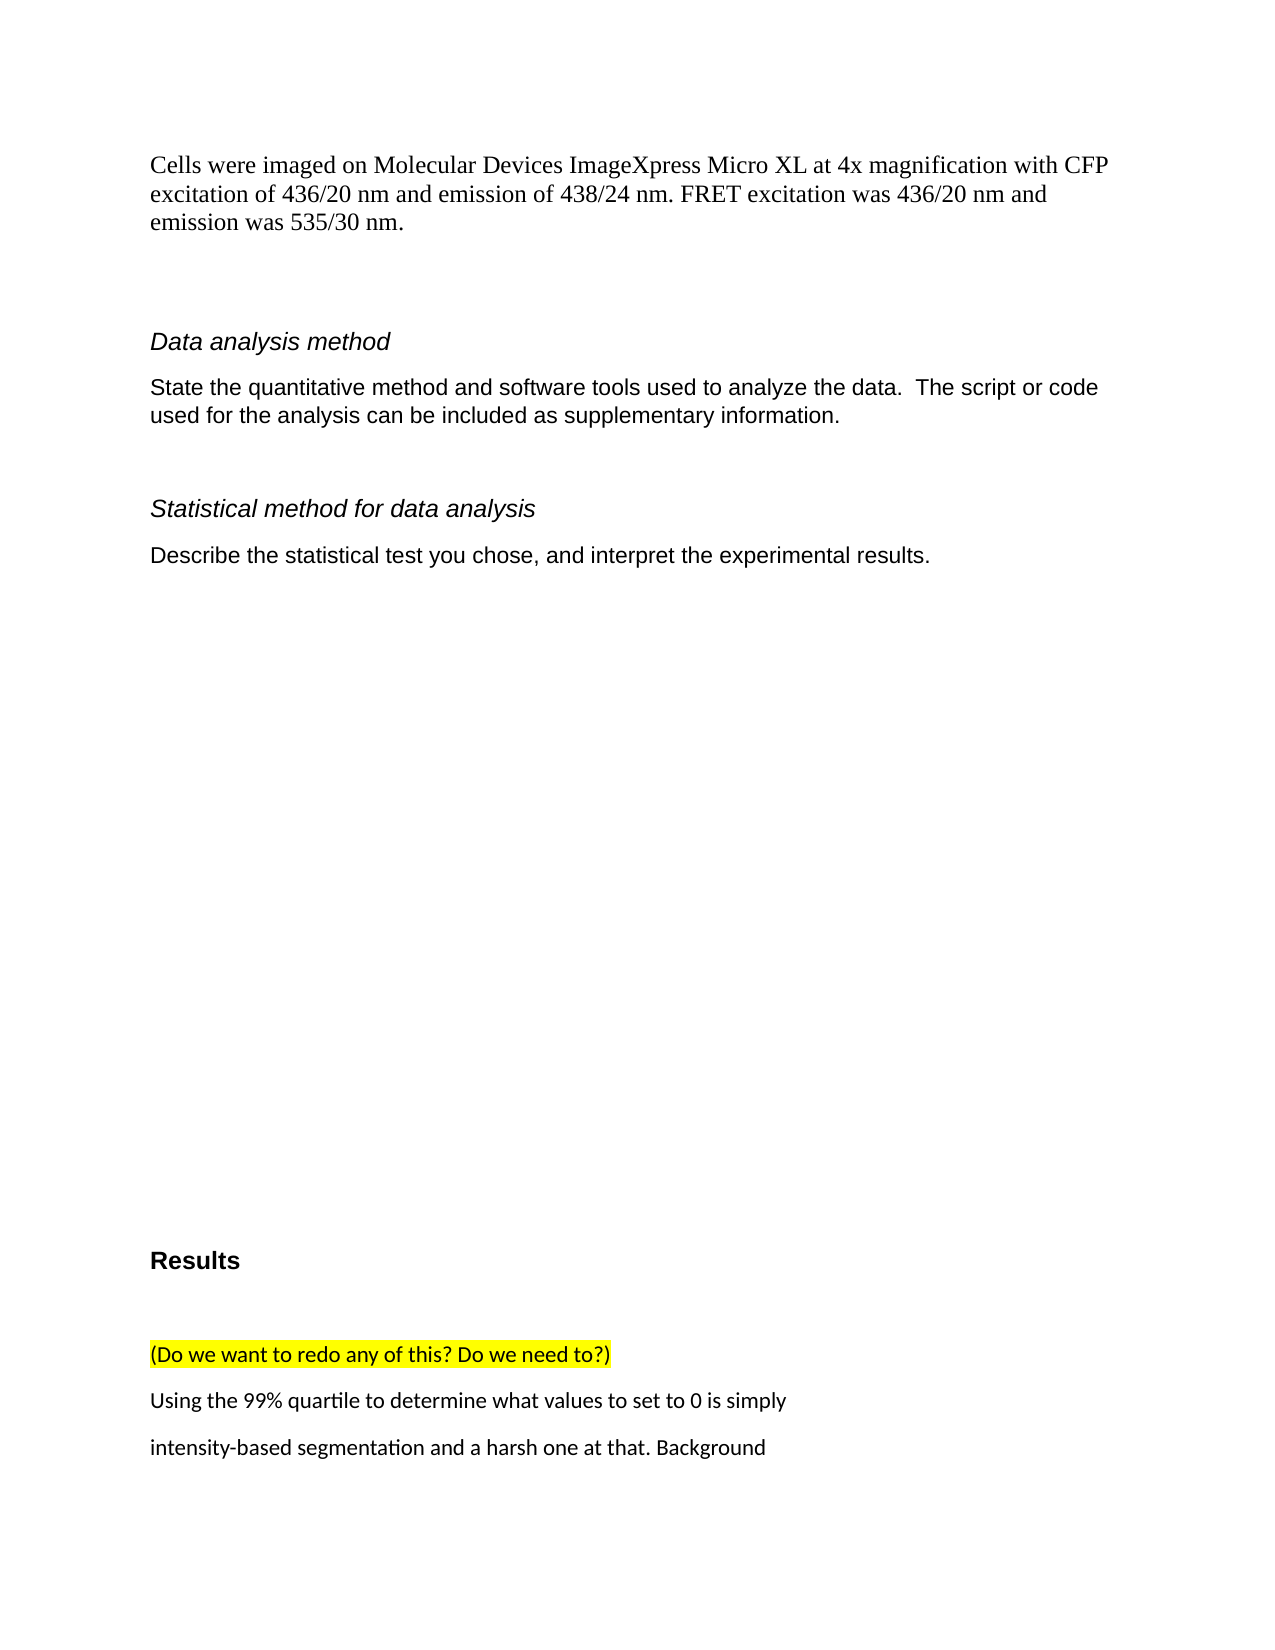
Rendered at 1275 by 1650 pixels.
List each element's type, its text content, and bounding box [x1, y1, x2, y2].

text Data analysis method [150, 327, 1125, 356]
text State the quantitative method and software tools used to analyze the data. The script or code used for the analysis can be included as supplementary information. [150, 374, 1125, 429]
text Describe the statistical test you chose, and interpret the experimental results. [150, 542, 1125, 568]
text Results [150, 1246, 1125, 1275]
text (Do we want to redo any of this? Do we need to?) [150, 1340, 1125, 1368]
text Statistical method for data analysis [150, 494, 1125, 523]
text Cells were imaged on Molecular Devices ImageXpress Micro XL at 4x magnification with CFP excitation of 436/20 nm and emission of 438/24 nm. FRET excitation was 436/20 nm and emission was 535/30 nm. [150, 150, 1125, 236]
text intensity-based segmentation and a harsh one at that. Background [150, 1433, 1125, 1461]
text Using the 99% quartile to determine what values to set to 0 is simply [150, 1387, 1125, 1414]
